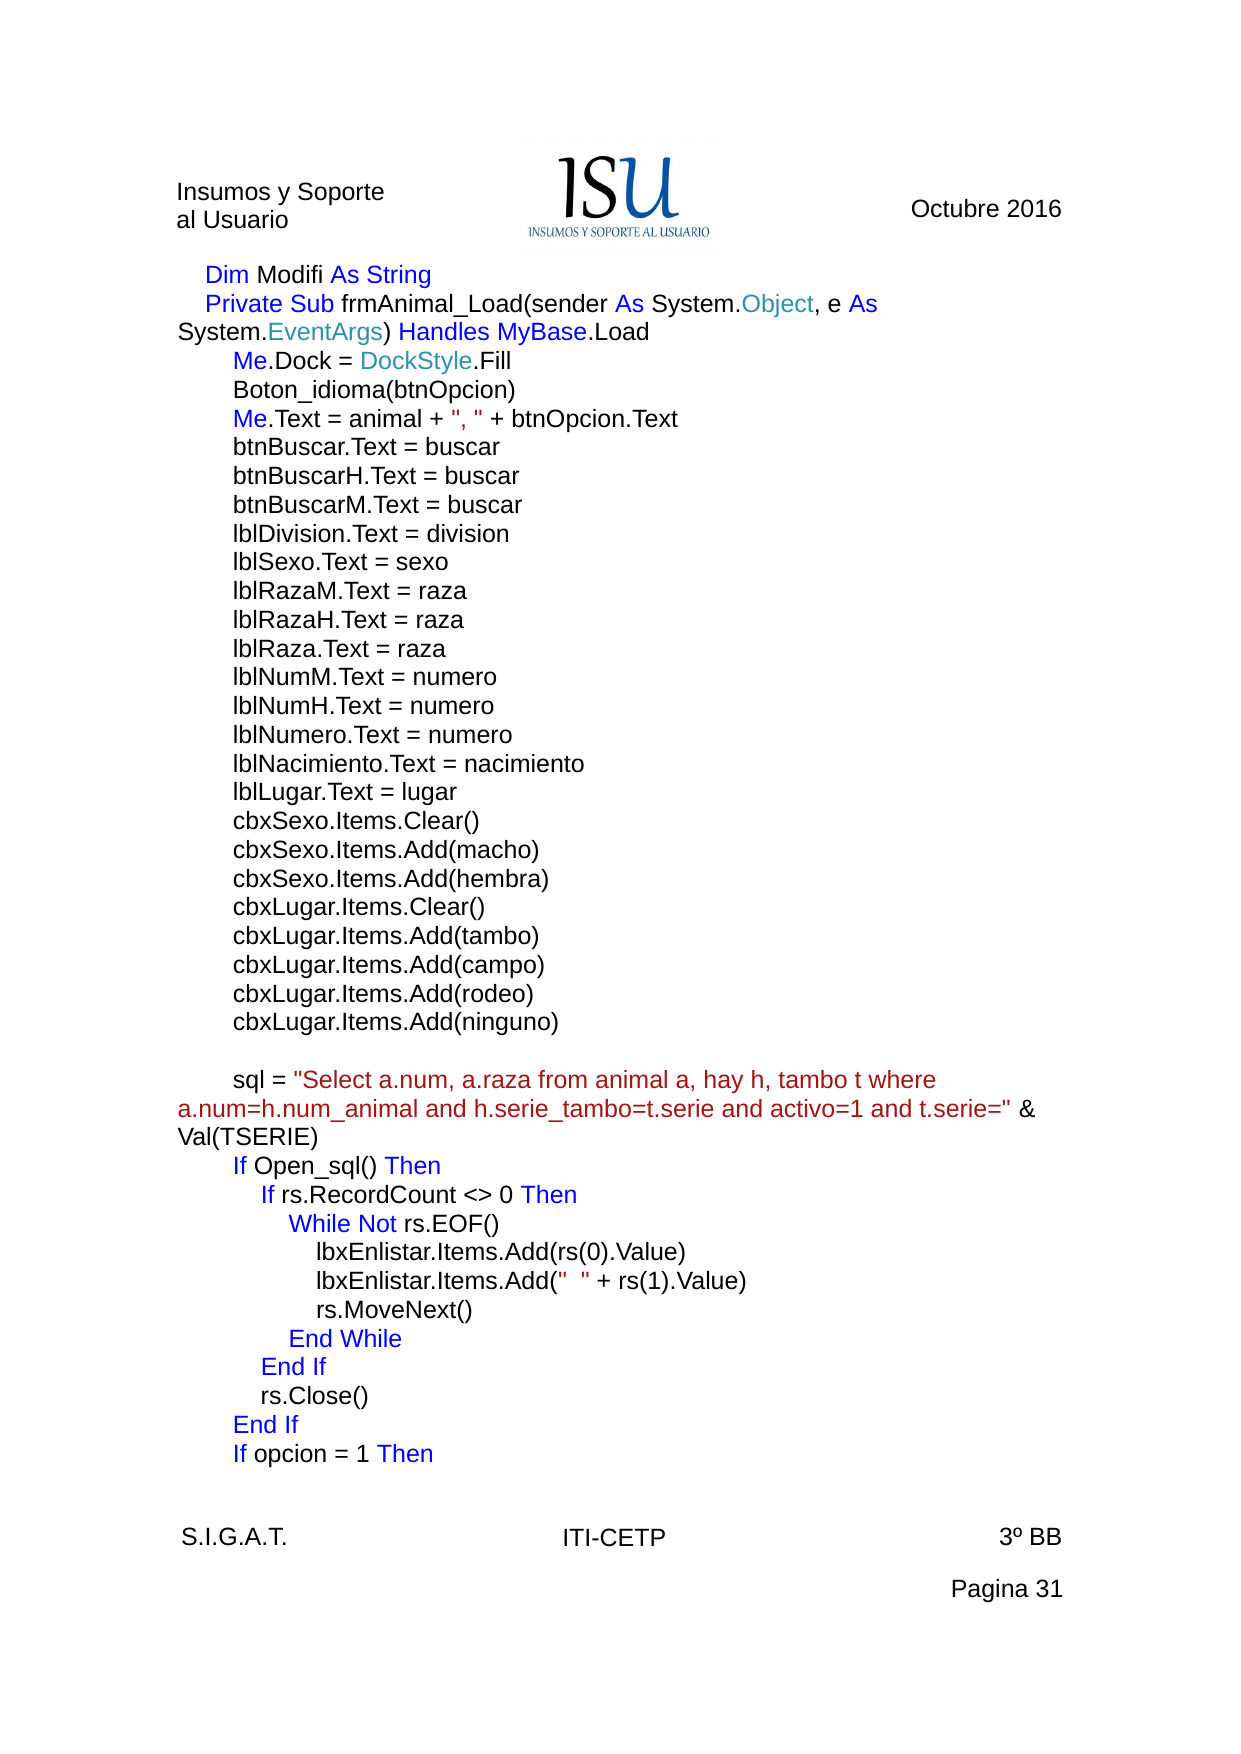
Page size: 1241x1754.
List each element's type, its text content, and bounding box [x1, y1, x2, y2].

text rs.MoveNext() [177, 1295, 1063, 1323]
text lblNacimiento.Text = nacimiento [177, 748, 1063, 777]
text lblRazaM.Text = raza [177, 576, 1063, 605]
text lblRaza.Text = raza [177, 633, 1063, 662]
text btnBuscar.Text = buscar [177, 432, 1063, 461]
text btnBuscarH.Text = buscar [177, 461, 1063, 490]
text lblNumH.Text = numero [177, 691, 1063, 720]
text If rs.RecordCount <> 0 Then [177, 1180, 1063, 1208]
text lblNumero.Text = numero [177, 720, 1063, 748]
text If Open_sql() Then [177, 1151, 1063, 1180]
text End If [177, 1410, 1063, 1438]
text cbxSexo.Items.Clear() [177, 806, 1063, 835]
text cbxLugar.Items.Add(ninguno) [177, 1007, 1063, 1036]
text lblDivision.Text = division [177, 518, 1063, 547]
text Private Sub frmAnimal_Load(sender As System.Object, e As System.EventArgs) Handles MyBase.Load [177, 288, 1063, 346]
text lbxEnlistar.Items.Add(rs(0).Value) [177, 1237, 1063, 1266]
text Me.Text = animal + ", " + btnOpcion.Text [177, 403, 1063, 432]
text cbxLugar.Items.Clear() [177, 892, 1063, 921]
text Boton_idioma(btnOpcion) [177, 375, 1063, 403]
picture [517, 138, 723, 252]
text lblNumM.Text = numero [177, 662, 1063, 691]
text Dim Modifi As String [177, 260, 1063, 288]
text Me.Dock = DockStyle.Fill [177, 346, 1063, 375]
text cbxLugar.Items.Add(tambo) [177, 921, 1063, 950]
text cbxSexo.Items.Add(hembra) [177, 863, 1063, 892]
text End If [177, 1352, 1063, 1381]
text cbxLugar.Items.Add(rodeo) [177, 978, 1063, 1007]
text While Not rs.EOF() [177, 1208, 1063, 1237]
text End While [177, 1323, 1063, 1352]
text cbxSexo.Items.Add(macho) [177, 835, 1063, 863]
text btnBuscarM.Text = buscar [177, 490, 1063, 518]
text lblSexo.Text = sexo [177, 547, 1063, 576]
text cbxLugar.Items.Add(campo) [177, 950, 1063, 978]
text rs.Close() [177, 1381, 1063, 1410]
text lblRazaH.Text = raza [177, 605, 1063, 633]
text If opcion = 1 Then [177, 1438, 1063, 1467]
text lbxEnlistar.Items.Add(" " + rs(1).Value) [177, 1266, 1063, 1295]
text lblLugar.Text = lugar [177, 777, 1063, 806]
text sql = "Select a.num, a.raza from animal a, hay h, tambo t where a.num=h.num_animal and h.serie_tambo=t.serie and activo=1 and t.serie=" & Val(TSERIE) [177, 1065, 1063, 1151]
